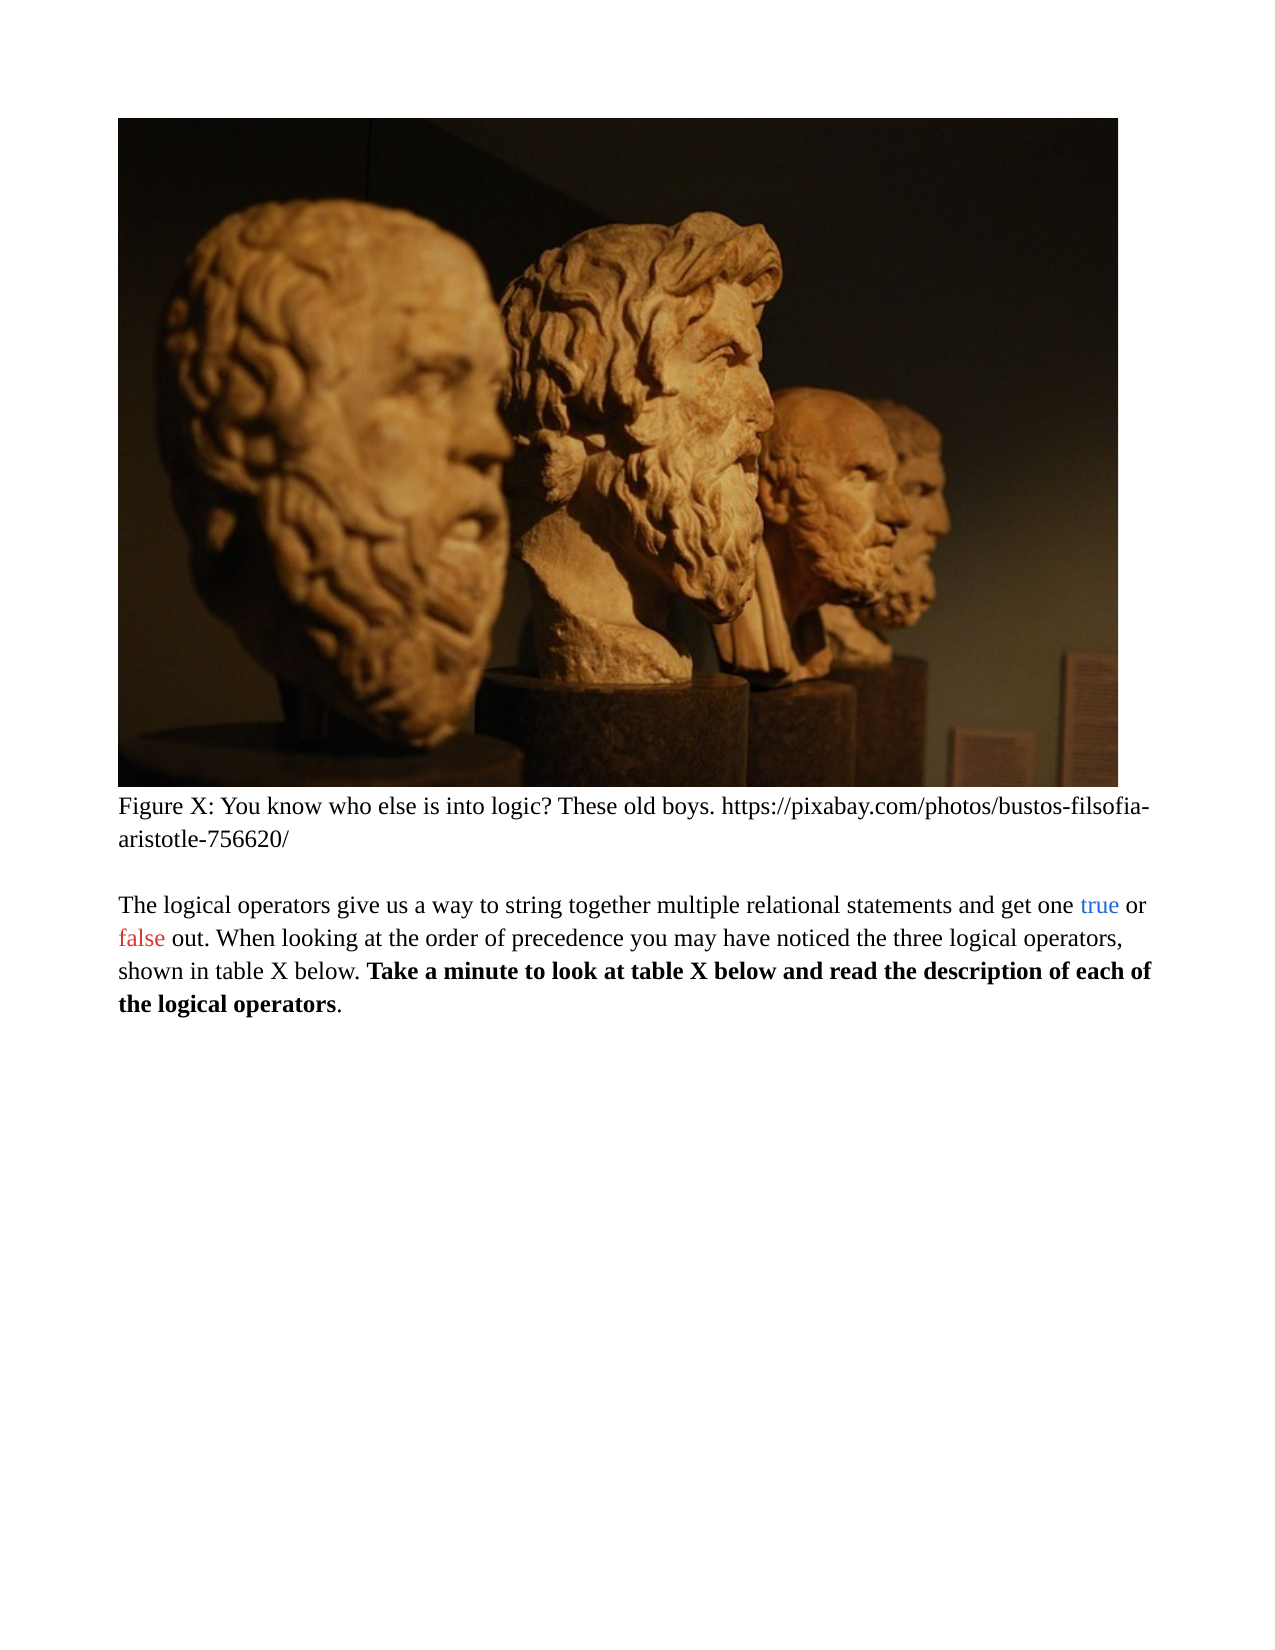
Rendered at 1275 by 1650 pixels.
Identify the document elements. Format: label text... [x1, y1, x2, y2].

text The logical operators give us a way to string together multiple relational statements and get one true or false out. When looking at the order of precedence you may have noticed the three logical operators, shown in table X below. Take a minute to look at table X below and read the description of each of the logical operators. [118, 890, 1157, 1018]
picture [118, 118, 1119, 787]
text Figure X: You know who else is into logic? These old boys. https://pixabay.com/photos/bustos-filsofia-aristotle-756620/ [118, 791, 1157, 853]
